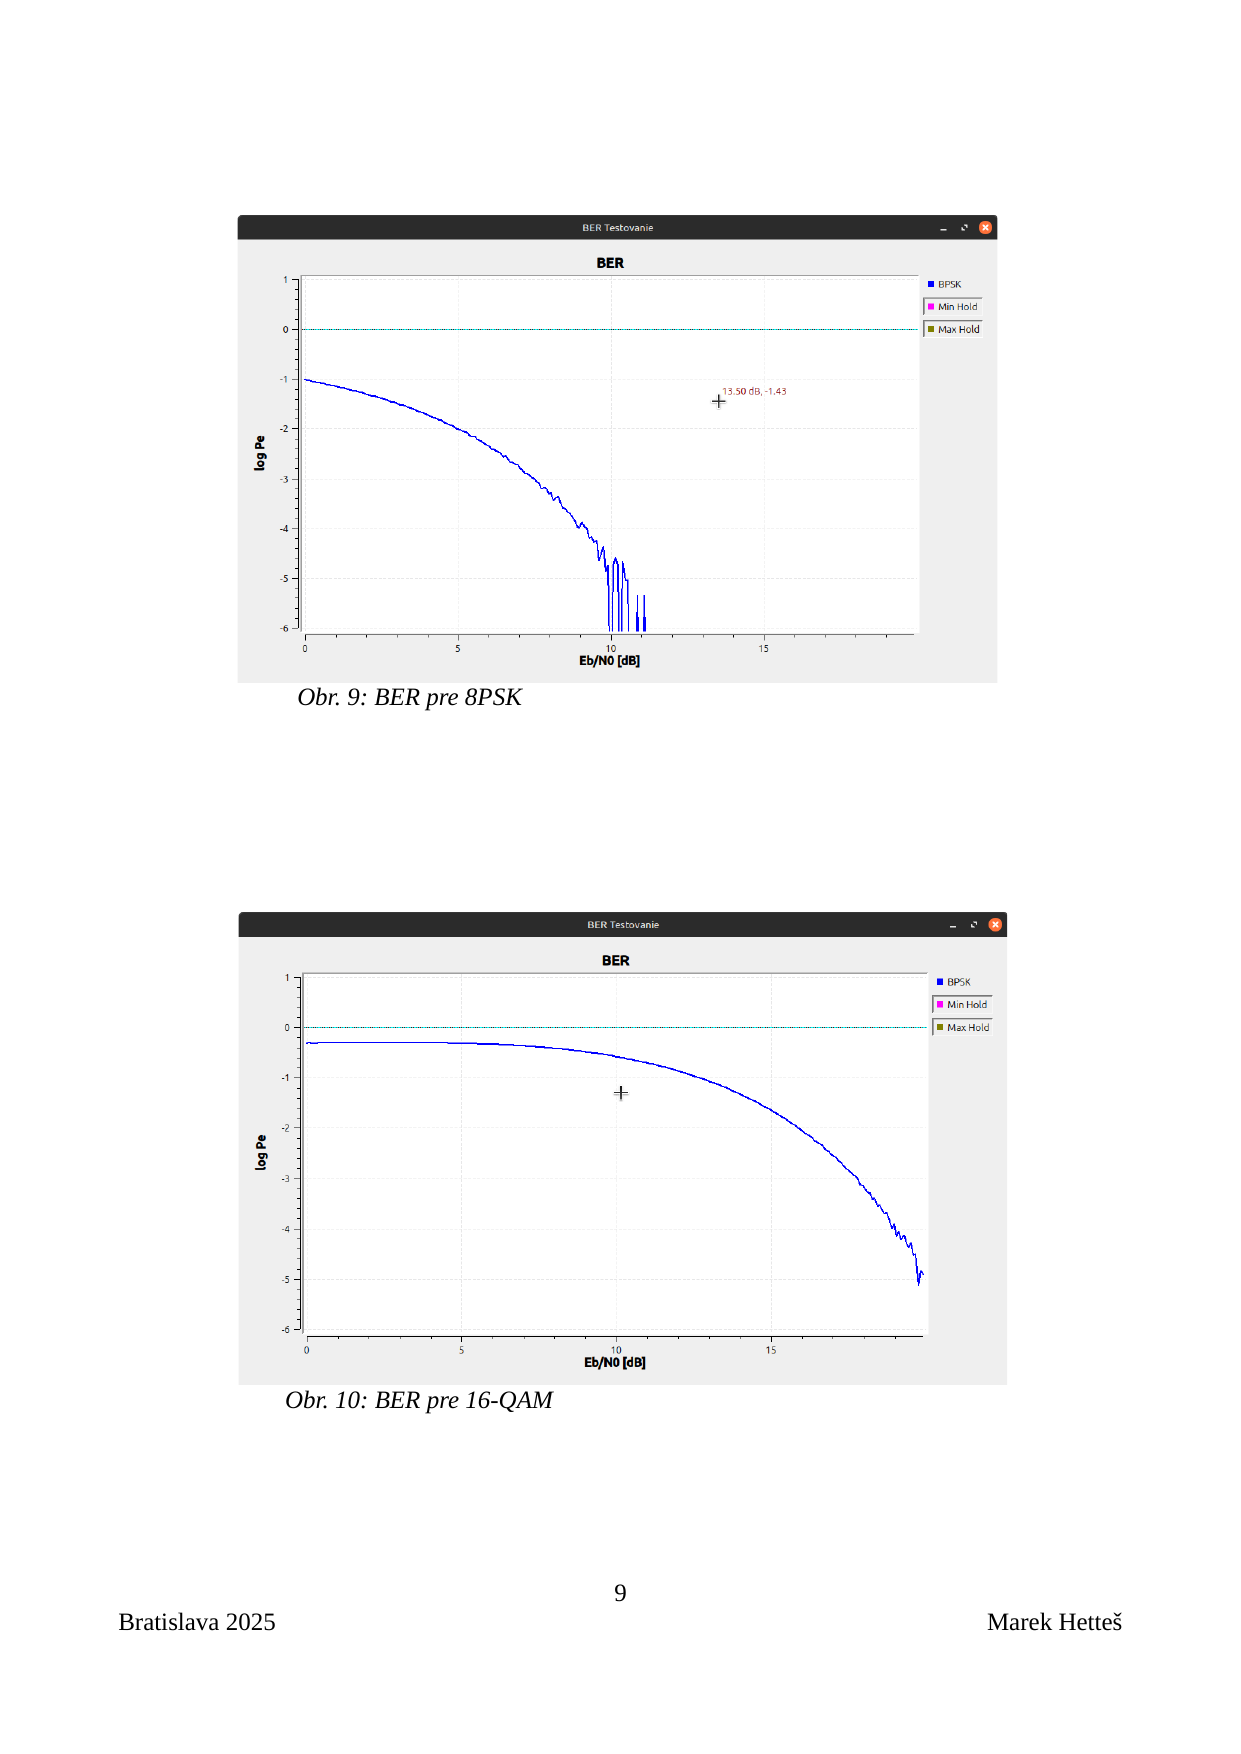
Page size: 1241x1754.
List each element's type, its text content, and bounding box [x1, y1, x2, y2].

text Obr. 10: BER pre 16-QAM [285, 1385, 961, 1413]
picture [237, 215, 998, 683]
text Obr. 9: BER pre 8PSK [297, 683, 957, 711]
picture [238, 912, 1008, 1385]
